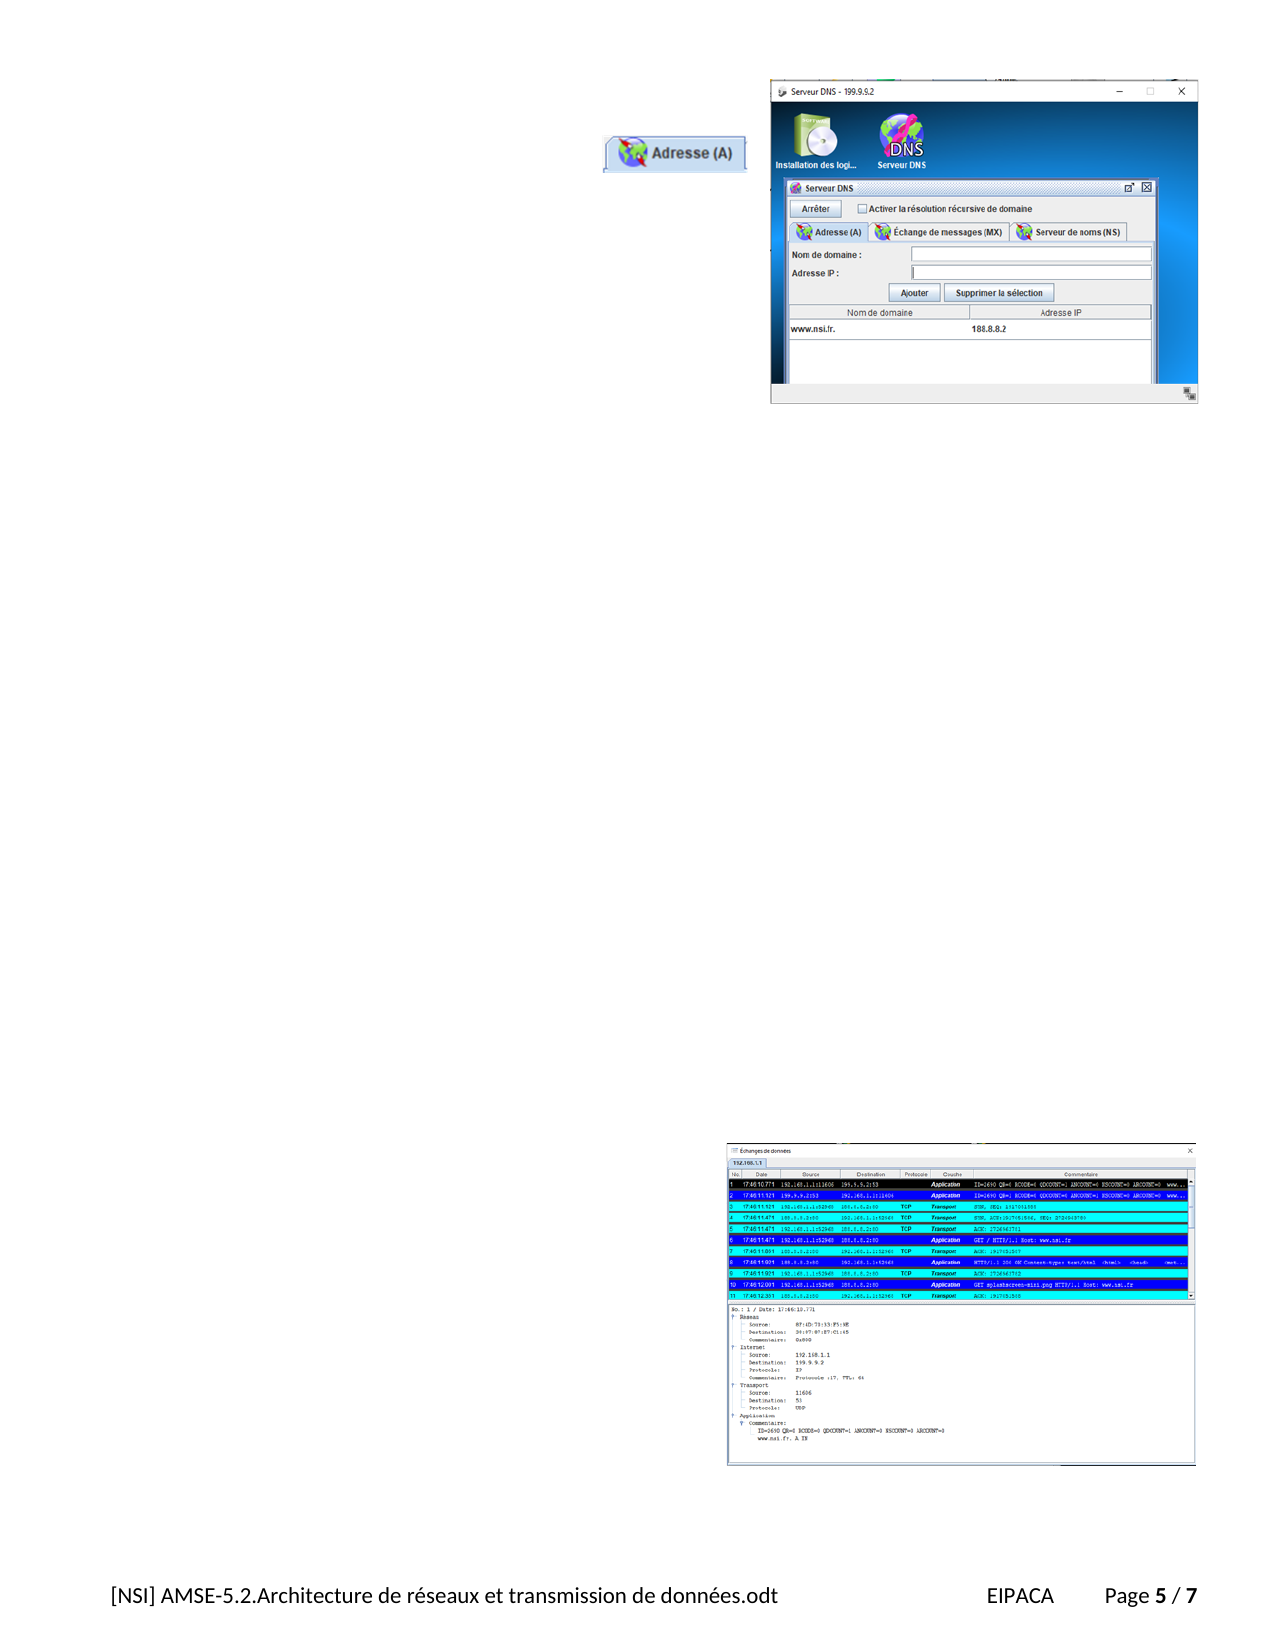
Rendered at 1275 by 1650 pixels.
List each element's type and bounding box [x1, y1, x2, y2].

picture [726, 1143, 1196, 1466]
picture [602, 135, 748, 173]
picture [770, 79, 1199, 404]
